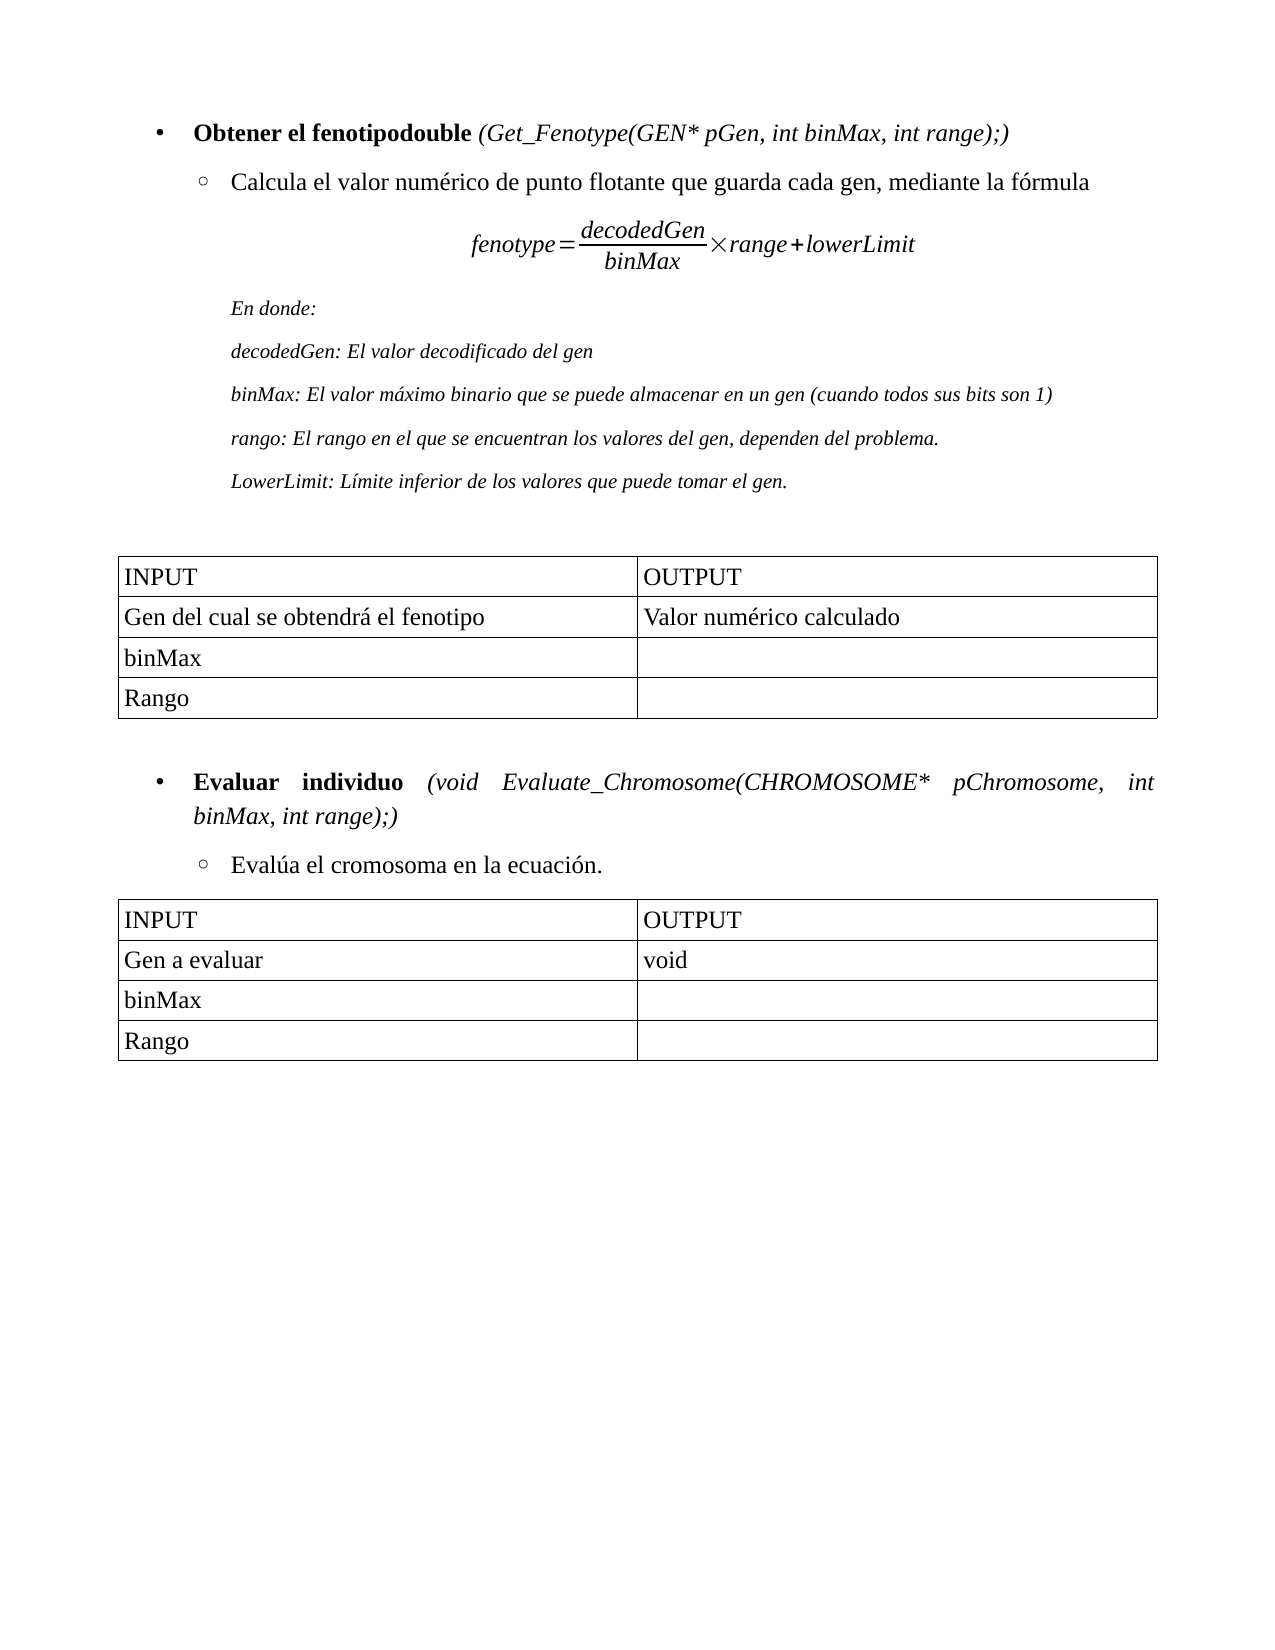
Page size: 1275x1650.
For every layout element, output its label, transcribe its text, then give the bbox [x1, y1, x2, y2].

table_header OUTPUT [638, 557, 1157, 596]
table_cell Rango [119, 678, 637, 717]
table_header OUTPUT [638, 900, 1157, 939]
list rango: El rango en el que se encuentran los valores del gen, dependen del problema. [193, 426, 1157, 450]
list Obtener el fenotipodouble (Get_Fenotype(GEN* pGen, int binMax, int range);) [156, 118, 1157, 147]
table_cell Valor numérico calculado [638, 597, 1157, 637]
list LowerLimit: Límite inferior de los valores que puede tomar el gen. [193, 469, 1157, 493]
table_cell [638, 638, 1157, 677]
list binMax: El valor máximo binario que se puede almacenar en un gen (cuando todos sus bits son 1) [193, 382, 1157, 406]
list Evaluar individuo (void Evaluate_Chromosome(CHROMOSOME* pChromosome, int binMax, int range);) [156, 767, 1157, 830]
table_cell [638, 1021, 1157, 1060]
list Calcula el valor numérico de punto flotante que guarda cada gen, mediante la fórmula [193, 167, 1157, 196]
table_cell [638, 981, 1157, 1020]
table_cell void [638, 941, 1157, 980]
table_cell Gen a evaluar [119, 941, 637, 980]
table_cell [638, 678, 1157, 717]
list Evalúa el cromosoma en la ecuación. [193, 850, 1157, 879]
table_cell Gen del cual se obtendrá el fenotipo [119, 597, 637, 637]
table_header INPUT [119, 900, 637, 939]
table_cell binMax [119, 981, 637, 1020]
table_cell Rango [119, 1021, 637, 1060]
table_header INPUT [119, 557, 637, 596]
table_cell binMax [119, 638, 637, 677]
list En donde: [193, 296, 1157, 319]
list decodedGen: El valor decodificado del gen [193, 339, 1157, 363]
